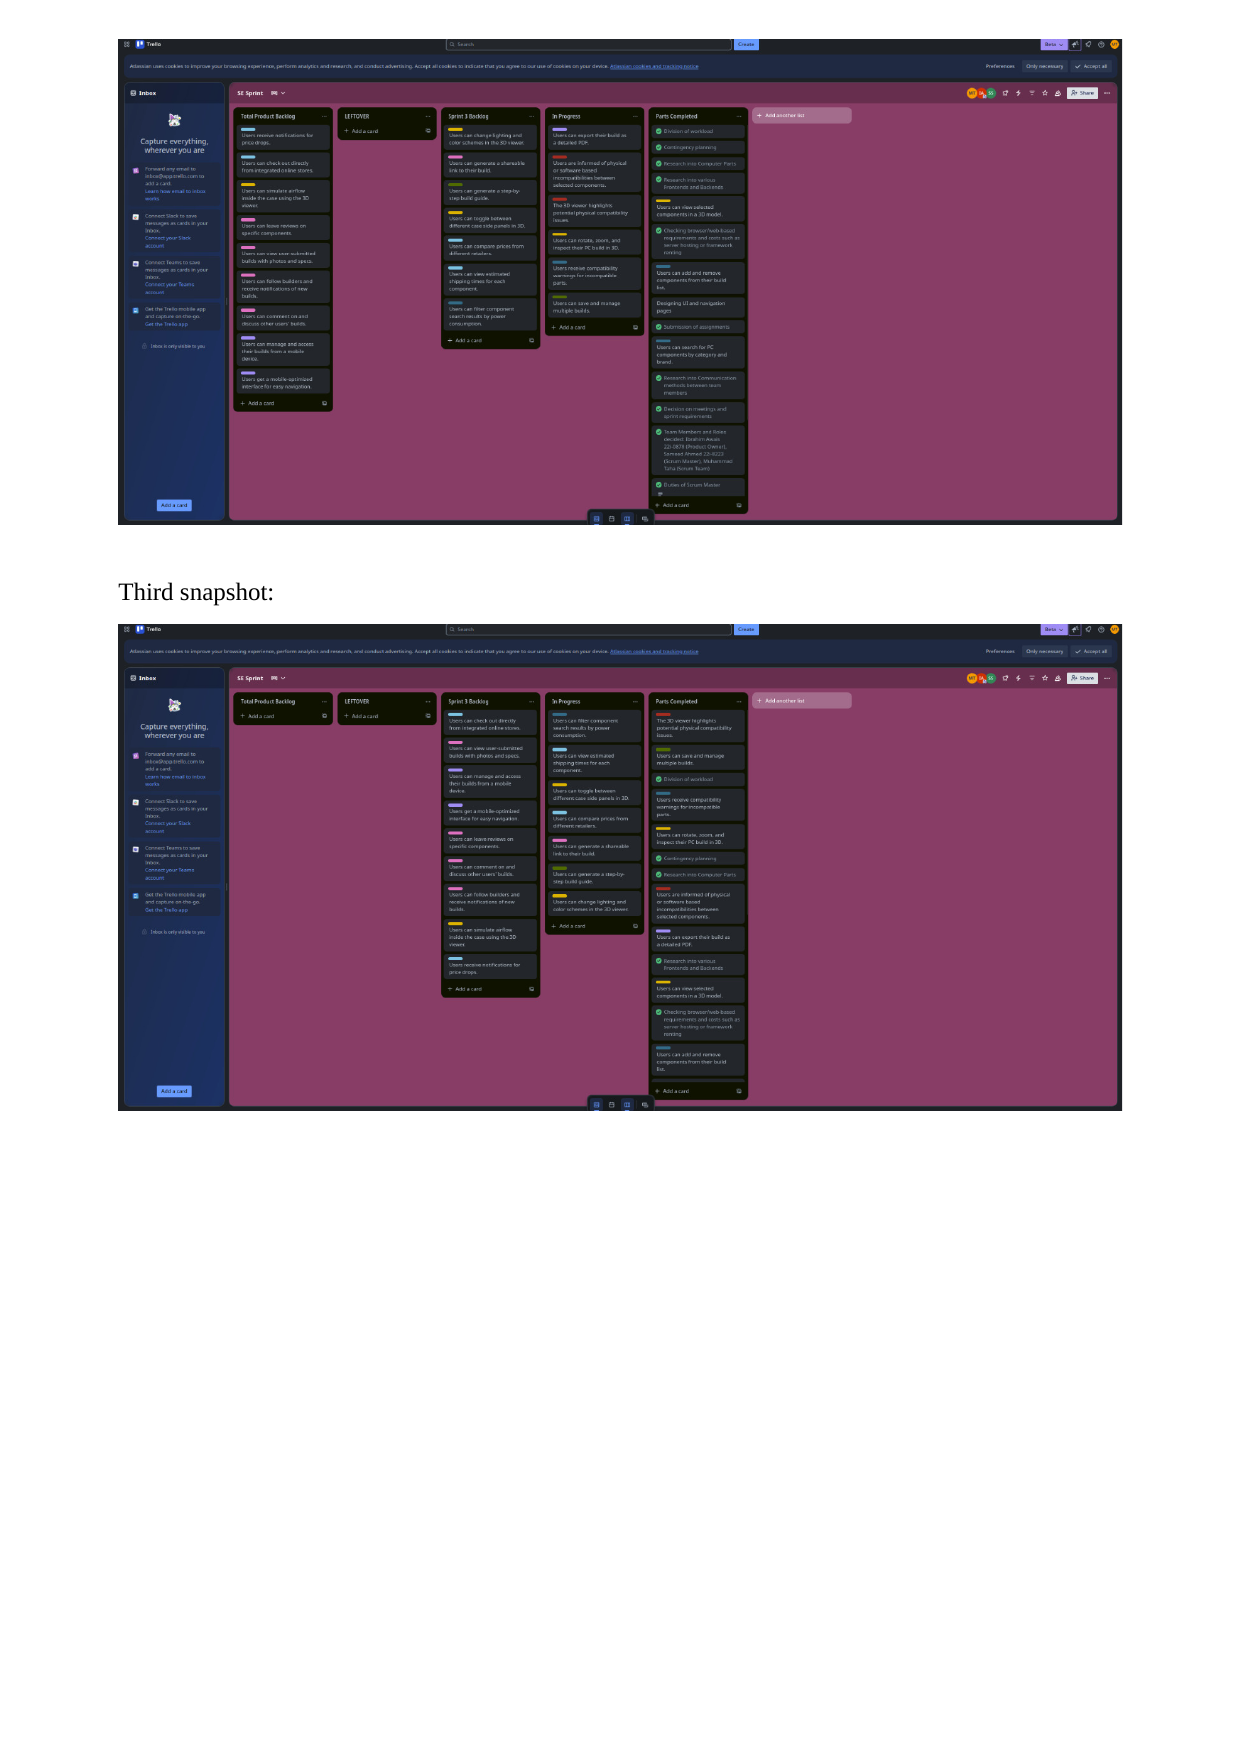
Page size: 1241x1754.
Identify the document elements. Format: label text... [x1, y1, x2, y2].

text Third snapshot: [118, 577, 1122, 606]
picture [118, 624, 1123, 1111]
picture [118, 39, 1123, 525]
